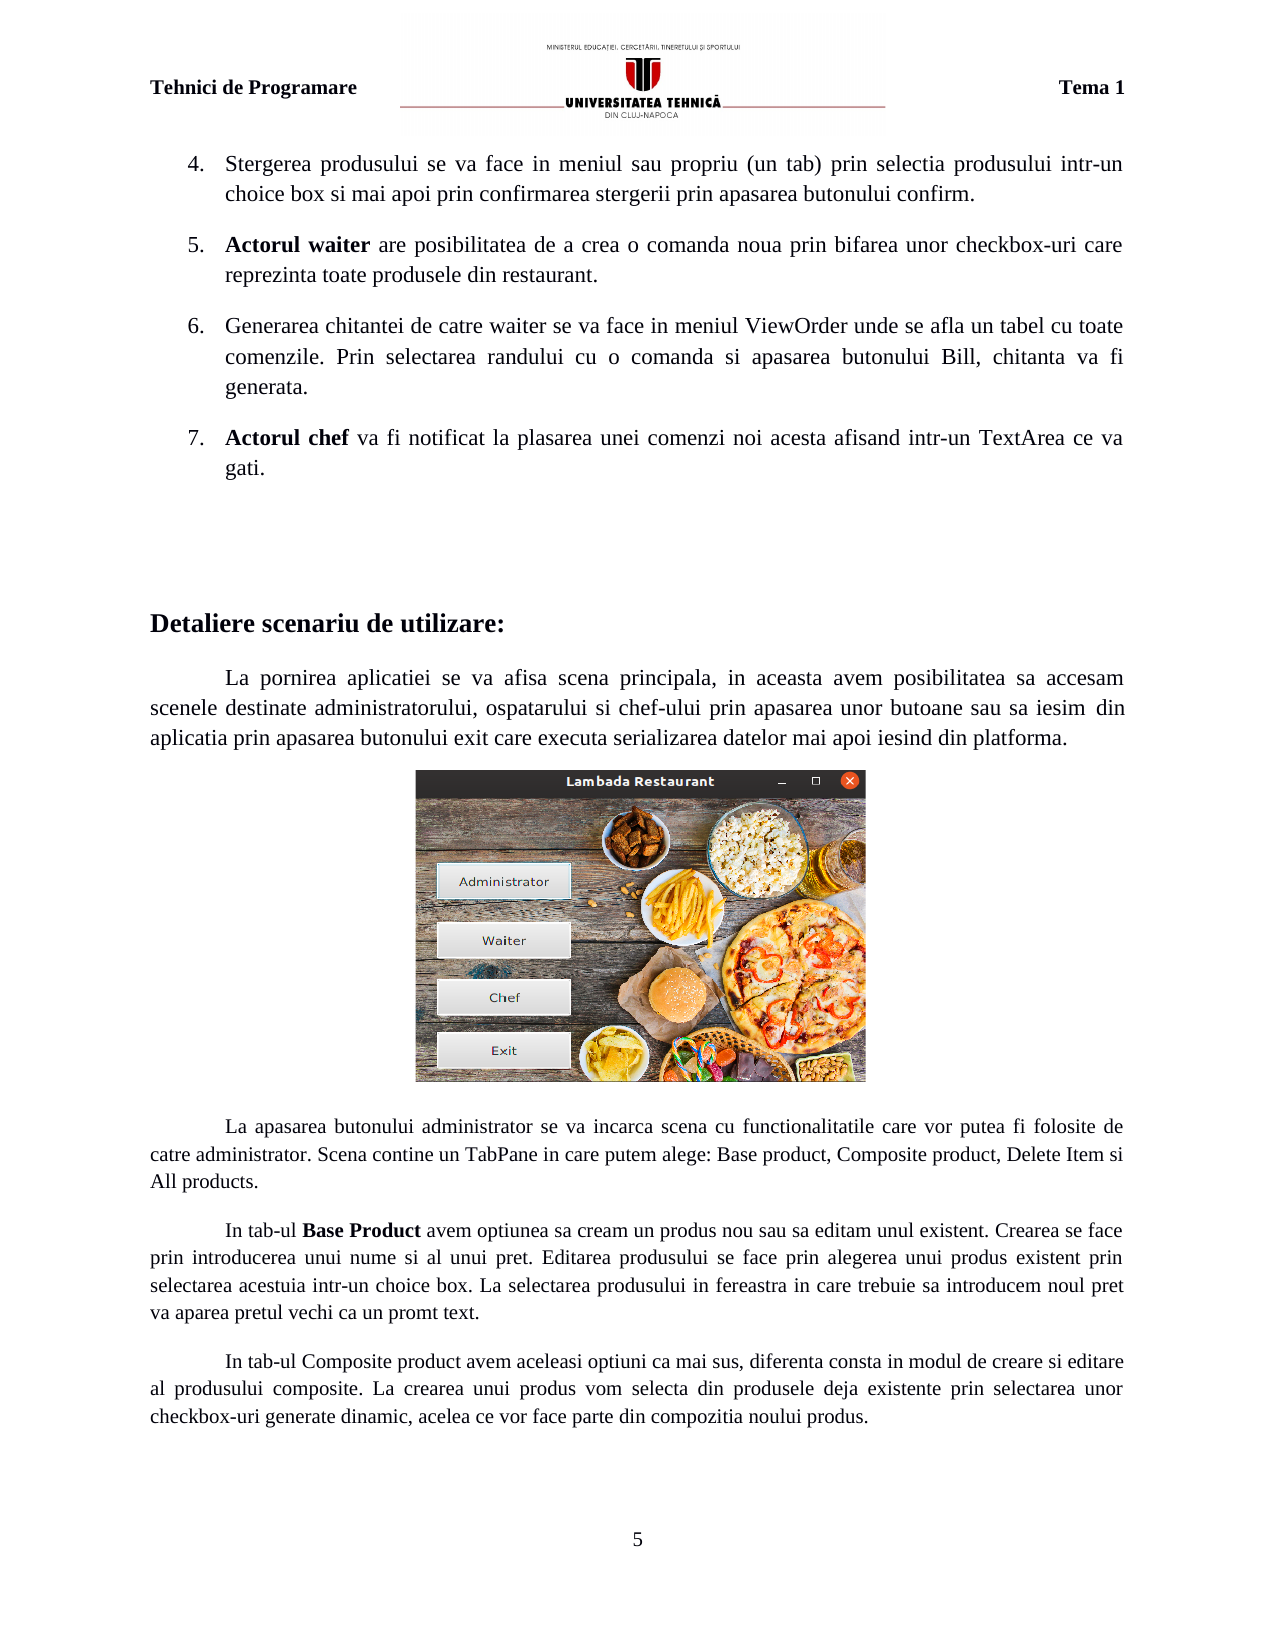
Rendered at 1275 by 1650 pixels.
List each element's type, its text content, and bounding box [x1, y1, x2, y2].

text La pornirea aplicatiei se va afisa scena principala, in aceasta avem posibilitatea sa accesam scenele destinate administratorului, ospatarului si chef-ului prin apasarea unor butoane sau sa iesim din aplicatia prin apasarea butonului exit care executa serializarea datelor mai apoi iesind din platforma. [150, 664, 1125, 751]
text Detaliere scenariu de utilizare: [150, 607, 1125, 638]
list Actorul waiter are posibilitatea de a crea o comanda noua prin bifarea unor checkbox-uri care reprezinta toate produsele din restaurant. [187, 231, 1125, 288]
list Generarea chitantei de catre waiter se va face in meniul ViewOrder unde se afla un tabel cu toate comenzile. Prin selectarea randului cu o comanda si apasarea butonului Bill, chitanta va fi generata. [187, 312, 1125, 399]
list Stergerea produsului se va face in meniul sau propriu (un tab) prin selectia produsului intr-un choice box si mai apoi prin confirmarea stergerii prin apasarea butonului confirm. [187, 150, 1125, 207]
picture [415, 770, 866, 1082]
text La apasarea butonului administrator se va incarca scena cu functionalitatile care vor putea fi folosite de catre administrator. Scena contine un TabPane in care putem alege: Base product, Composite product, Delete Item si All products. [150, 1114, 1125, 1193]
list Actorul chef va fi notificat la plasarea unei comenzi noi acesta afisand intr-un TextArea ce va gati. [187, 424, 1125, 481]
text In tab-ul Composite product avem aceleasi optiuni ca mai sus, diferenta consta in modul de creare si editare al produsului composite. La crearea unui produs vom selecta din produsele deja existente prin selectarea unor checkbox-uri generate dinamic, acelea ce vor face parte din compozitia noului produs. [150, 1349, 1125, 1428]
text In tab-ul Base Product avem optiunea sa cream un produs nou sau sa editam unul existent. Crearea se face prin introducerea unui nume si al unui pret. Editarea produsului se face prin alegerea unui produs existent prin selectarea acestuia intr-un choice box. La selectarea produsului in fereastra in care trebuie sa introducem noul pret va aparea pretul vechi ca un promt text. [150, 1217, 1125, 1324]
picture [400, 13, 886, 136]
